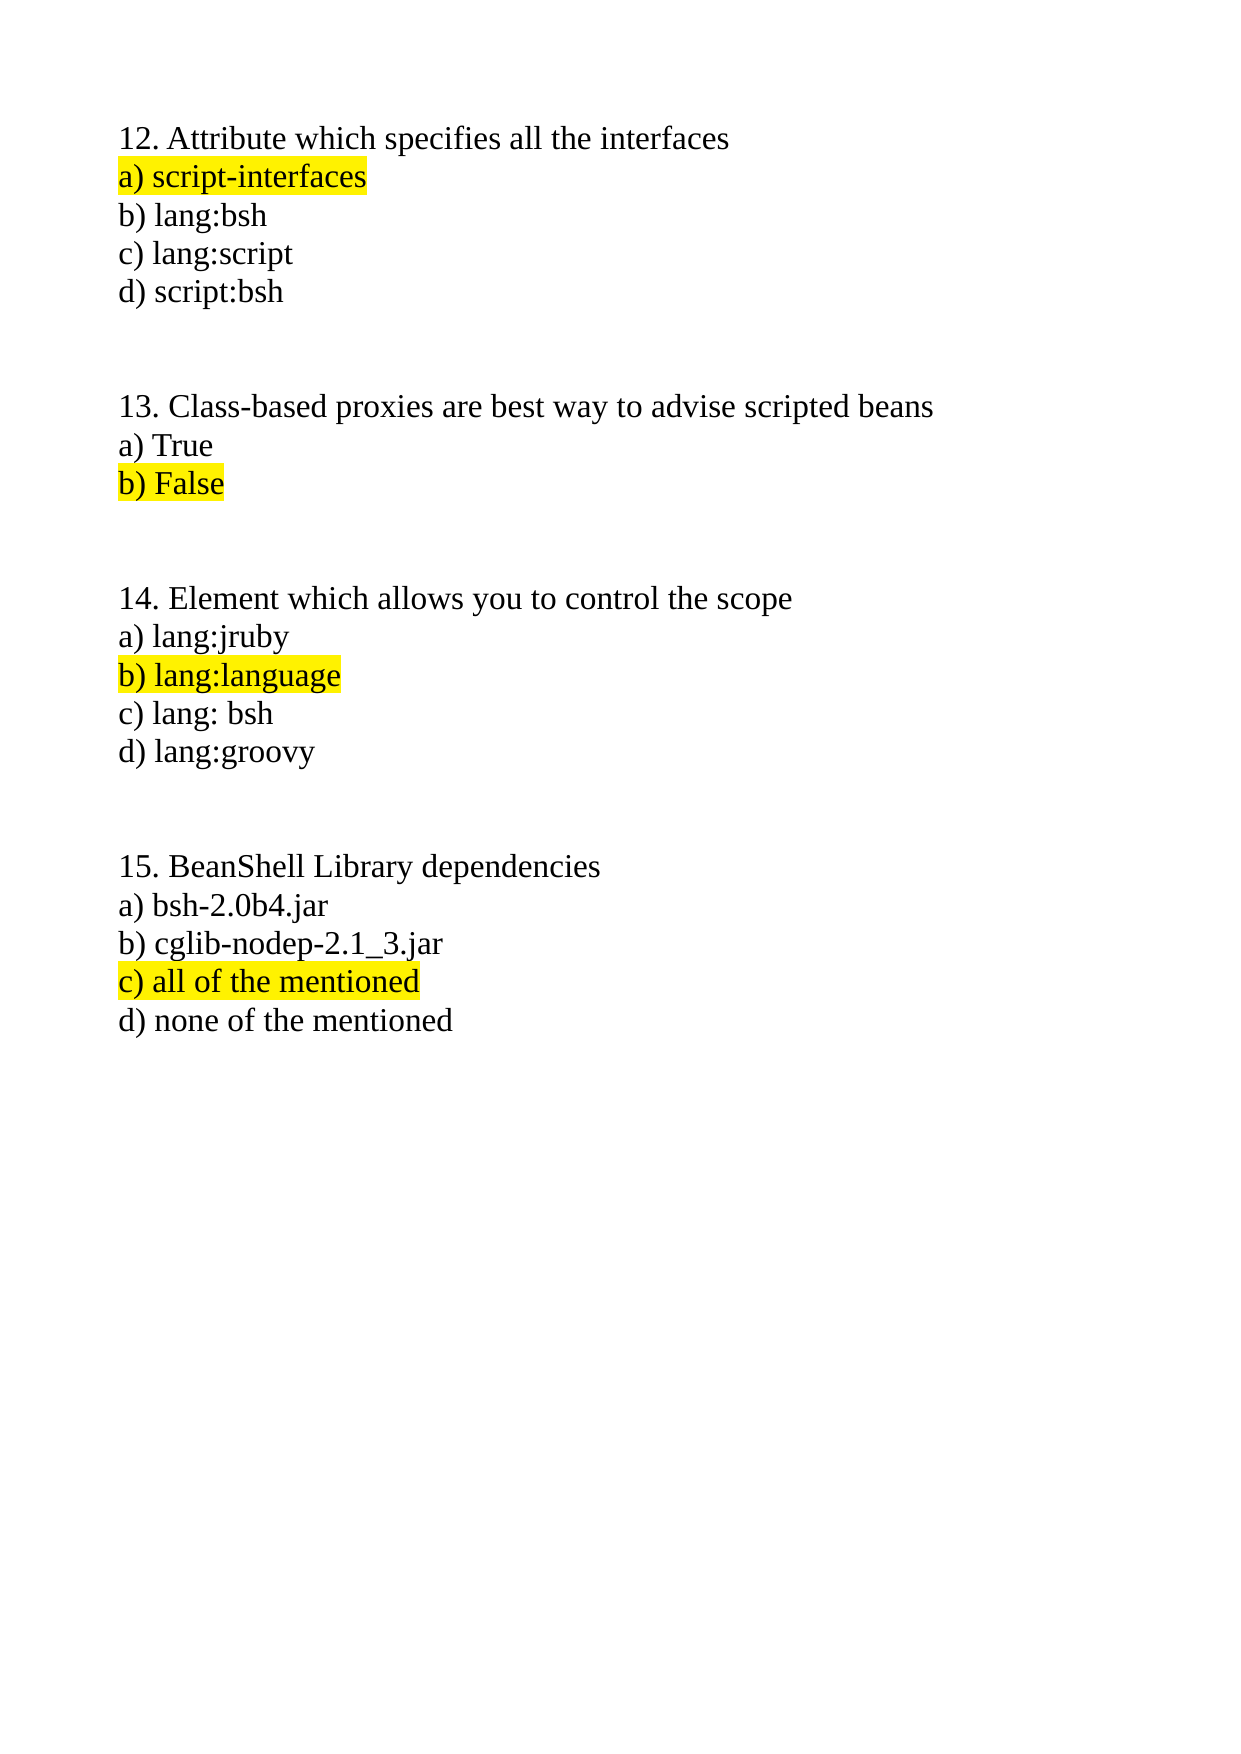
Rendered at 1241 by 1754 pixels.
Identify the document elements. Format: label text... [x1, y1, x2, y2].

text a) script-interfaces [118, 156, 1122, 195]
text b) cglib-nodep-2.1_3.jar [118, 923, 1122, 961]
text a) True [118, 425, 1122, 463]
text d) lang:groovy [118, 731, 1122, 770]
text 12. Attribute which specifies all the interfaces [118, 118, 1122, 156]
text a) lang:jruby [118, 616, 1122, 655]
text b) False [118, 463, 1122, 501]
text c) lang: bsh [118, 693, 1122, 731]
text a) bsh-2.0b4.jar [118, 885, 1122, 923]
text d) none of the mentioned [118, 1000, 1122, 1038]
text 15. BeanShell Library dependencies [118, 846, 1122, 885]
text 14. Element which allows you to control the scope [118, 578, 1122, 616]
text b) lang:language [118, 655, 1122, 693]
text b) lang:bsh [118, 195, 1122, 233]
text c) lang:script [118, 233, 1122, 271]
text 13. Class-based proxies are best way to advise scripted beans [118, 386, 1122, 425]
text d) script:bsh [118, 271, 1122, 310]
text c) all of the mentioned [118, 961, 1122, 1000]
